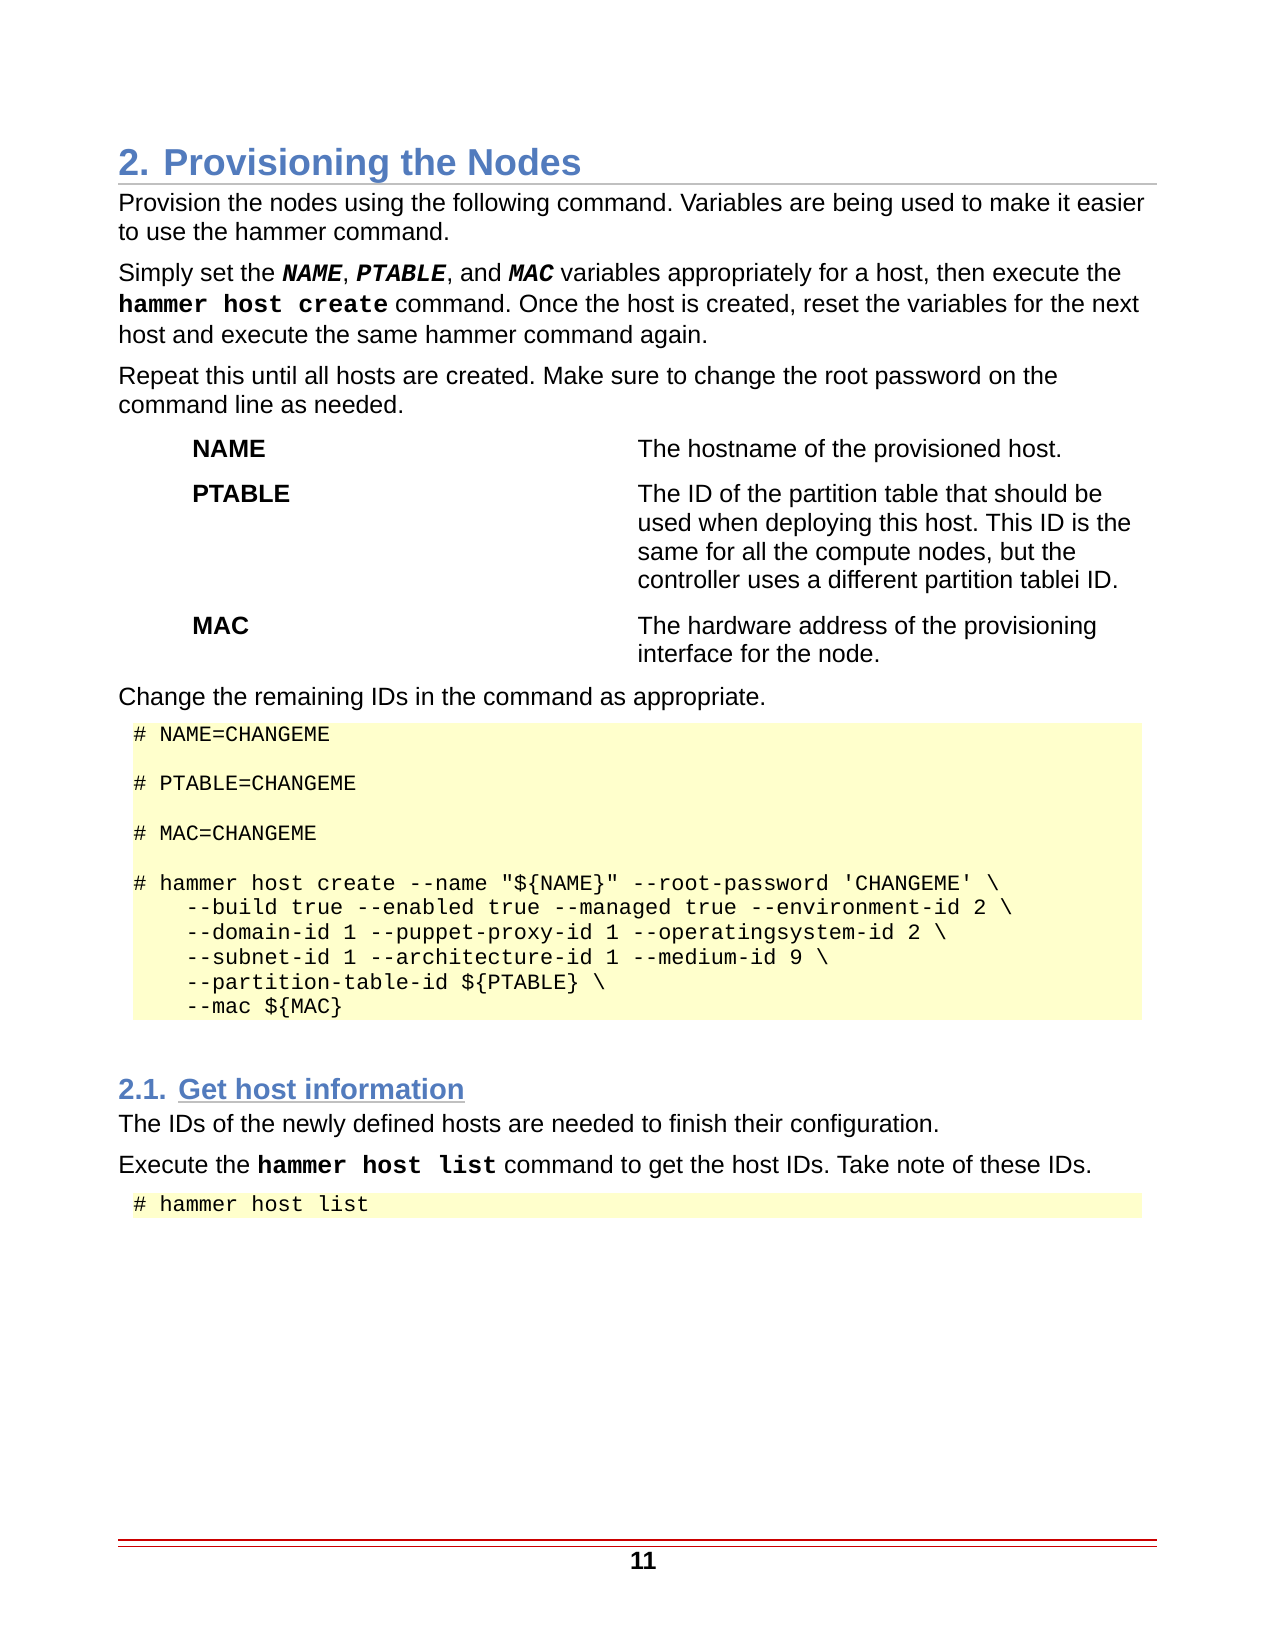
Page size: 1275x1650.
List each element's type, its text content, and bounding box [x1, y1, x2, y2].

text Change the remaining IDs in the command as appropriate. [118, 682, 1157, 710]
subtitle Provisioning the Nodes [118, 129, 1157, 183]
table_header The hostname of the provisioned host. [638, 431, 1157, 476]
text The IDs of the newly defined hosts are needed to finish their configuration. [118, 1109, 1157, 1137]
text # hammer host list [133, 1193, 1142, 1218]
table_cell The ID of the partition table that should be used when deploying this host. This ID is the same for all the compute nodes, but the controller uses a different partition tablei ID. [638, 476, 1157, 608]
text Execute the hammer host list command to get the host IDs. Take note of these IDs. [118, 1150, 1157, 1181]
text # NAME=CHANGEME # PTABLE=CHANGEME # MAC=CHANGEME # hammer host create --name "${NAME}" --root-password 'CHANGEME' \ --build true --enabled true --managed true --environment-id 2 \ --domain-id 1 --puppet-proxy-id 1 --operatingsystem-id 2 \ --subnet-id 1 --architecture-id 1 --medium-id 9 \ --partition-table-id ${PTABLE} \ --mac ${MAC} [133, 723, 1142, 1020]
text Repeat this until all hosts are created. Make sure to change the root password on the command line as needed. [118, 361, 1157, 418]
text Provision the nodes using the following command. Variables are being used to make it easier to use the hammer command. [118, 188, 1157, 245]
table_cell PTABLE [118, 476, 637, 608]
table_cell The hardware address of the provisioning interface for the node. [638, 608, 1157, 682]
text Simply set the NAME, PTABLE, and MAC variables appropriately for a host, then execute the hammer host create command. Once the host is created, reset the variables for the next host and execute the same hammer command again. [118, 258, 1157, 348]
table_header NAME [118, 431, 637, 476]
table_cell MAC [118, 608, 637, 682]
subtitle Get host information [118, 1072, 1157, 1106]
